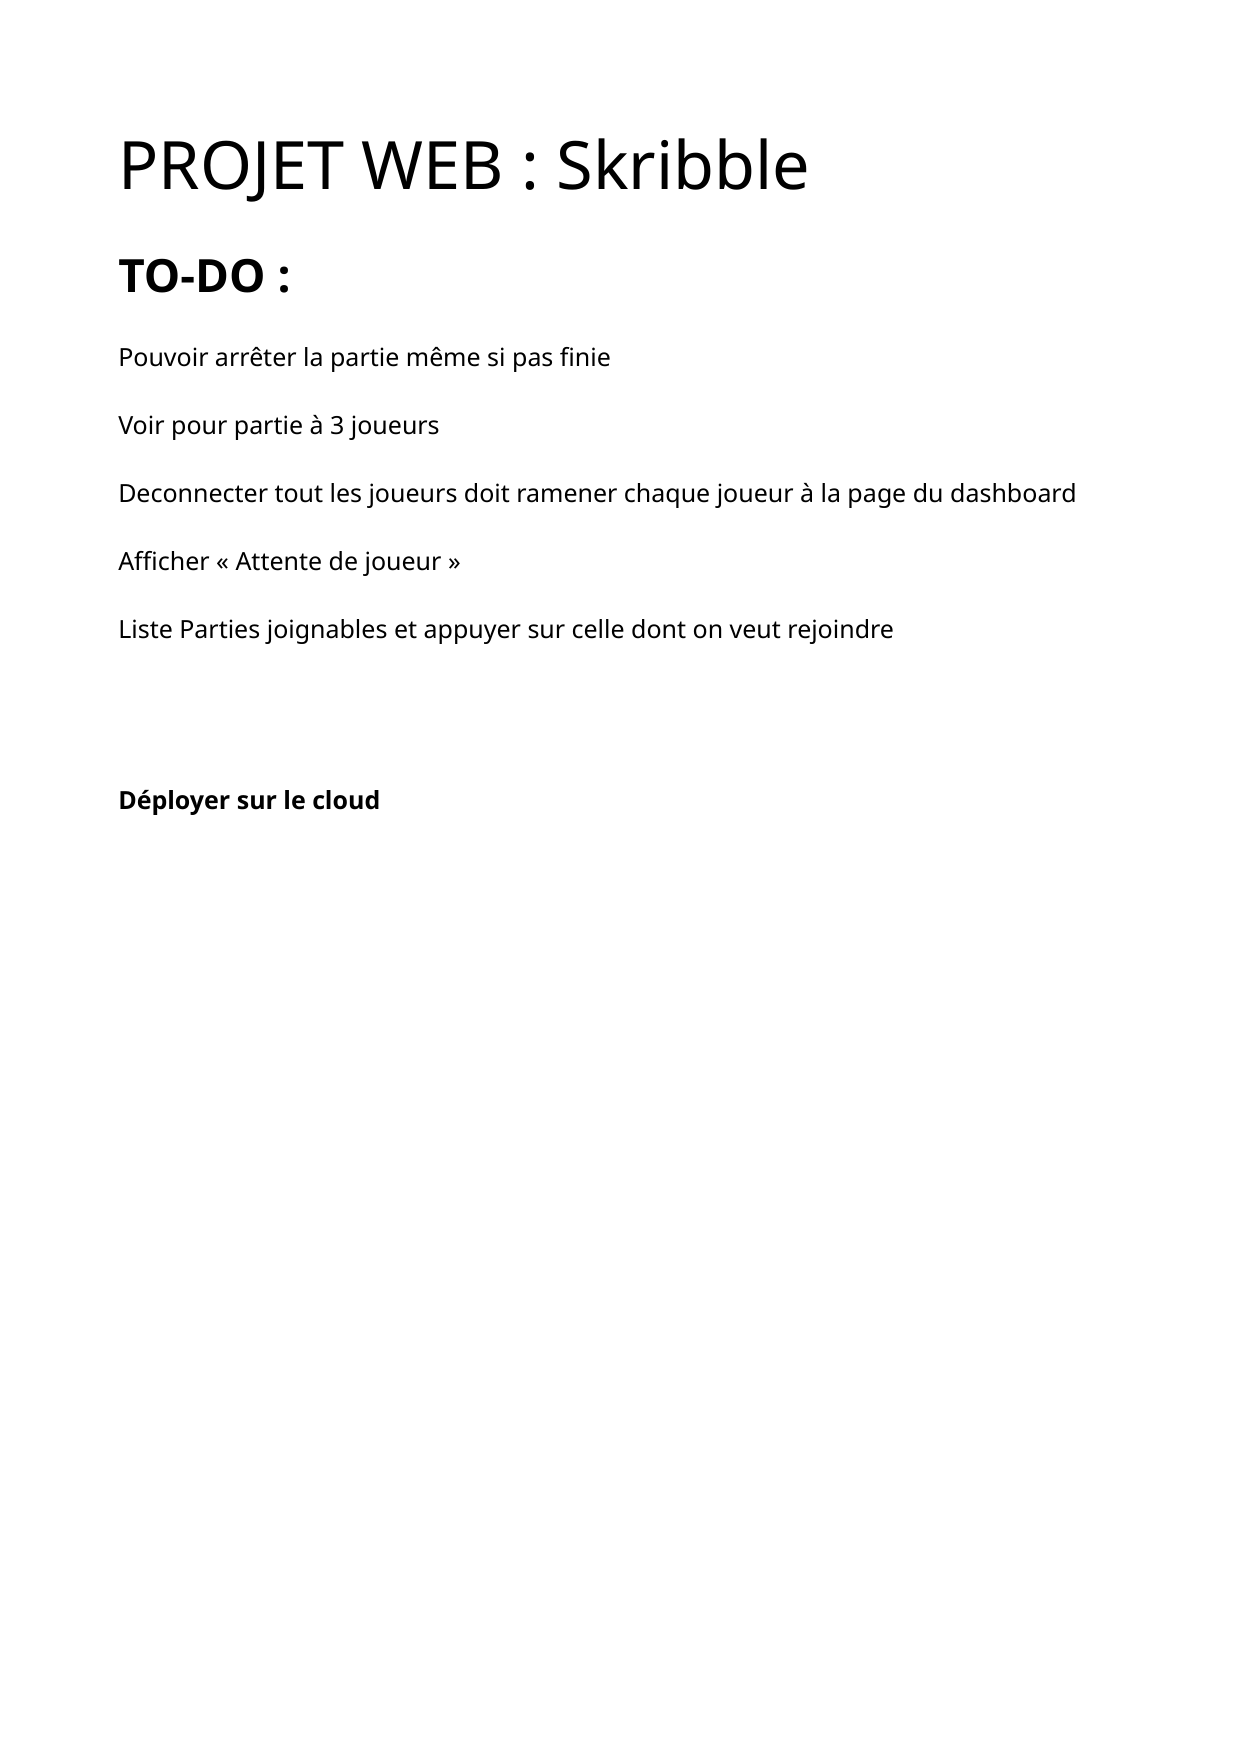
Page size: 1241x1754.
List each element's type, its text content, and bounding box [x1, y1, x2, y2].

text Afficher « Attente de joueur » [118, 544, 1122, 578]
text PROJET WEB : Skribble TO-DO : [118, 118, 1122, 305]
text Voir pour partie à 3 joueurs [118, 408, 1122, 442]
text Déployer sur le cloud [118, 782, 1122, 816]
text Pouvoir arrêter la partie même si pas finie [118, 339, 1122, 373]
text Deconnecter tout les joueurs doit ramener chaque joueur à la page du dashboard [118, 442, 1122, 544]
text Liste Parties joignables et appuyer sur celle dont on veut rejoindre [118, 612, 1122, 646]
